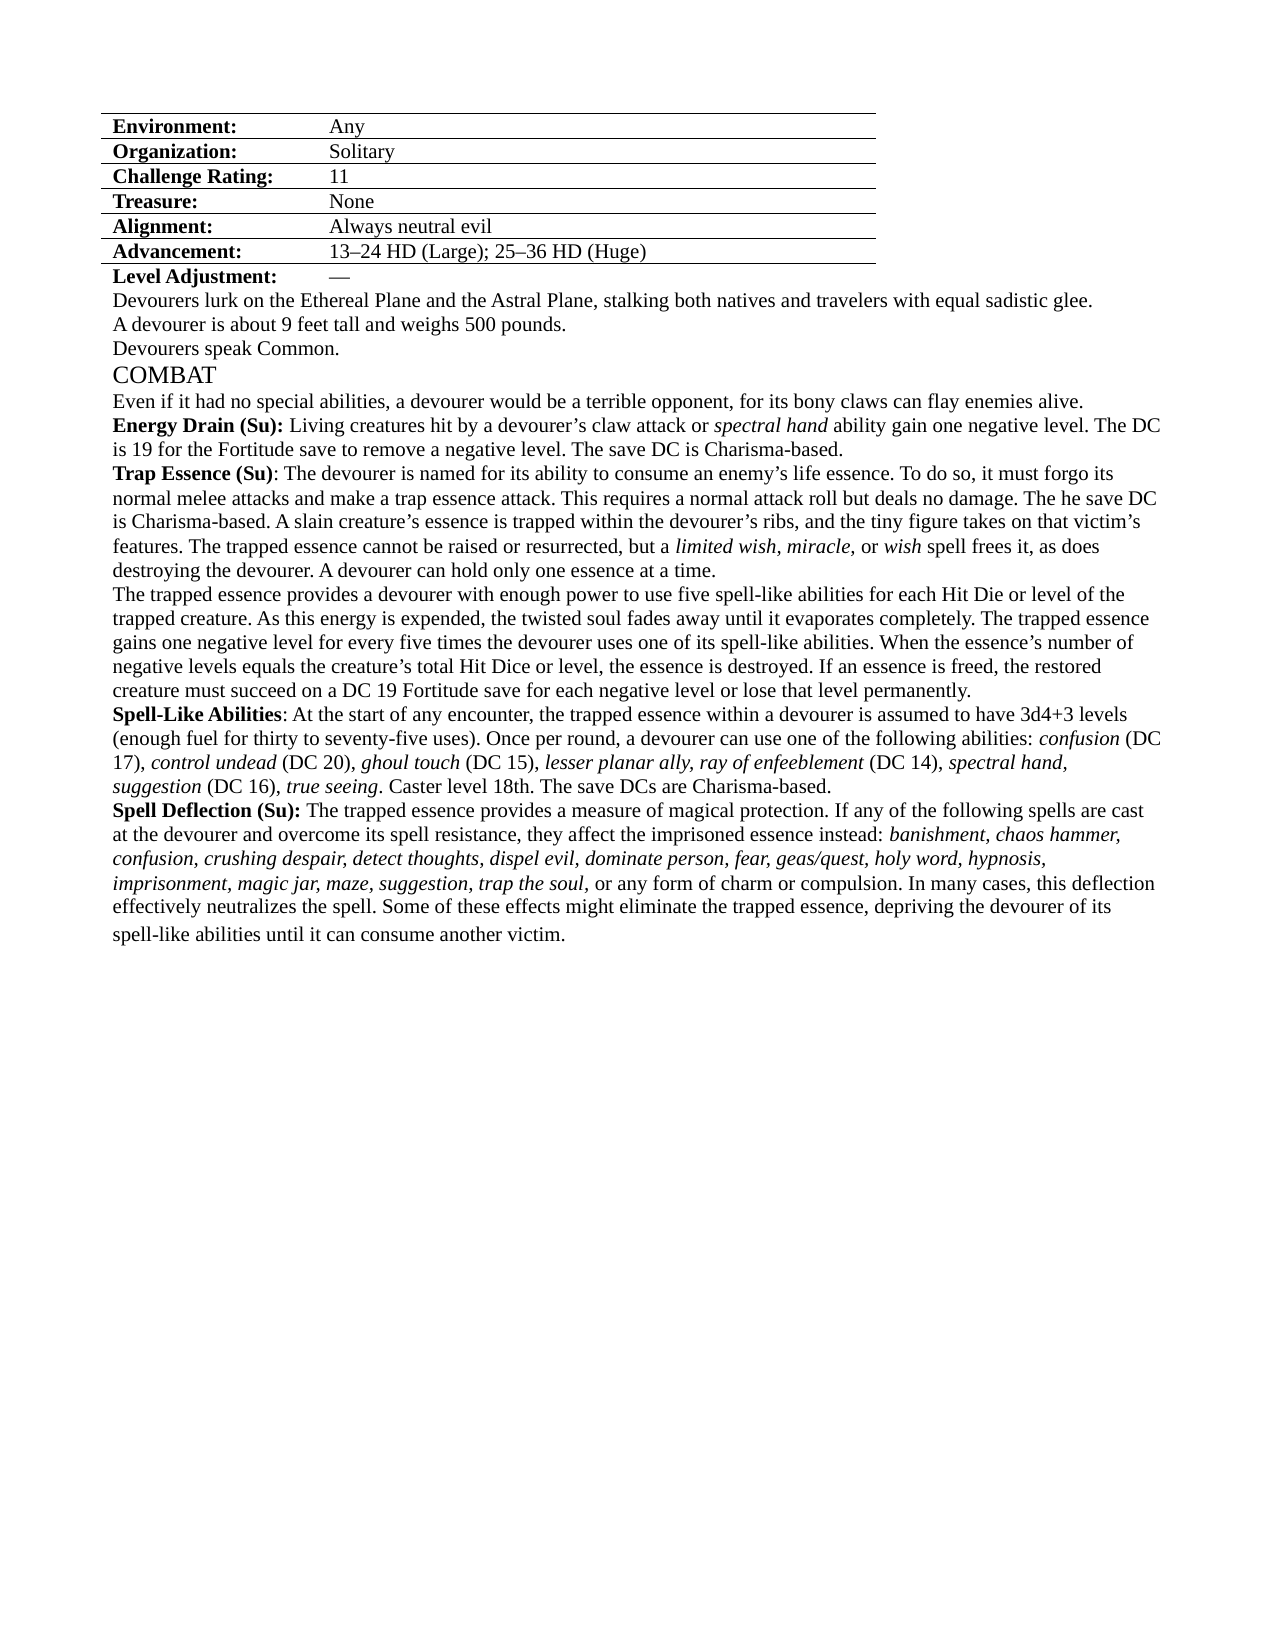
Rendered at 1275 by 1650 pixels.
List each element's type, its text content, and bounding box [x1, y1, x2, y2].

table_cell Treasure: [101, 189, 318, 213]
text Energy Drain (Su): Living creatures hit by a devourer’s claw attack or spectral hand ability gain one negative level. The DC is 19 for the Fortitude save to remove a negative level. The save DC is Charisma-based. [112, 413, 1162, 461]
table_cell Always neutral evil [318, 214, 876, 238]
table_cell None [318, 189, 876, 213]
text Devourers speak Common. [112, 336, 1162, 360]
text Trap Essence (Su): The devourer is named for its ability to consume an enemy’s life essence. To do so, it must forgo its normal melee attacks and make a trap essence attack. This requires a normal attack roll but deals no damage. The he save DC is Charisma-based. A slain creature’s essence is trapped within the devourer’s ribs, and the tiny figure takes on that victim’s features. The trapped essence cannot be raised or resurrected, but a limited wish, miracle, or wish spell frees it, as does destroying the devourer. A devourer can hold only one essence at a time. [112, 461, 1162, 582]
table_cell Environment: [101, 114, 318, 138]
table_cell Challenge Rating: [101, 164, 318, 188]
table_cell 13–24 HD (Large); 25–36 HD (Huge) [318, 239, 876, 263]
text Even if it had no special abilities, a devourer would be a terrible opponent, for its bony claws can flay enemies alive. [112, 389, 1162, 413]
table_cell Any [318, 114, 876, 138]
table_cell Level Adjustment: [101, 264, 318, 288]
table_cell 11 [318, 164, 876, 188]
text The trapped essence provides a devourer with enough power to use five spell-like abilities for each Hit Die or level of the trapped creature. As this energy is expended, the twisted soul fades away until it evaporates completely. The trapped essence gains one negative level for every five times the devourer uses one of its spell-like abilities. When the essence’s number of negative levels equals the creature’s total Hit Dice or level, the essence is destroyed. If an essence is freed, the restored creature must succeed on a DC 19 Fortitude save for each negative level or lose that level permanently. [112, 582, 1162, 702]
text COMBAT [112, 360, 1162, 389]
table_cell — [318, 264, 876, 288]
table_cell Solitary [318, 139, 876, 163]
table_cell Advancement: [101, 239, 318, 263]
table_cell Organization: [101, 139, 318, 163]
text A devourer is about 9 feet tall and weighs 500 pounds. [112, 312, 1162, 336]
table_cell Alignment: [101, 214, 318, 238]
text Devourers lurk on the Ethereal Plane and the Astral Plane, stalking both natives and travelers with equal sadistic glee. [112, 288, 1162, 312]
text Spell-Like Abilities: At the start of any encounter, the trapped essence within a devourer is assumed to have 3d4+3 levels (enough fuel for thirty to seventy-five uses). Once per round, a devourer can use one of the following abilities: confusion (DC 17), control undead (DC 20), ghoul touch (DC 15), lesser planar ally, ray of enfeeblement (DC 14), spectral hand, suggestion (DC 16), true seeing. Caster level 18th. The save DCs are Charisma-based. [112, 702, 1162, 798]
text Spell Deflection (Su): The trapped essence provides a measure of magical protection. If any of the following spells are cast at the devourer and overcome its spell resistance, they affect the imprisoned essence instead: banishment, chaos hammer, confusion, crushing despair, detect thoughts, dispel evil, dominate person, fear, geas/quest, holy word, hypnosis, imprisonment, magic jar, maze, suggestion, trap the soul, or any form of charm or compulsion. In many cases, this deflection effectively neutralizes the spell. Some of these effects might eliminate the trapped essence, depriving the devourer of its spell-like abilities until it can consume another victim. [112, 798, 1162, 947]
